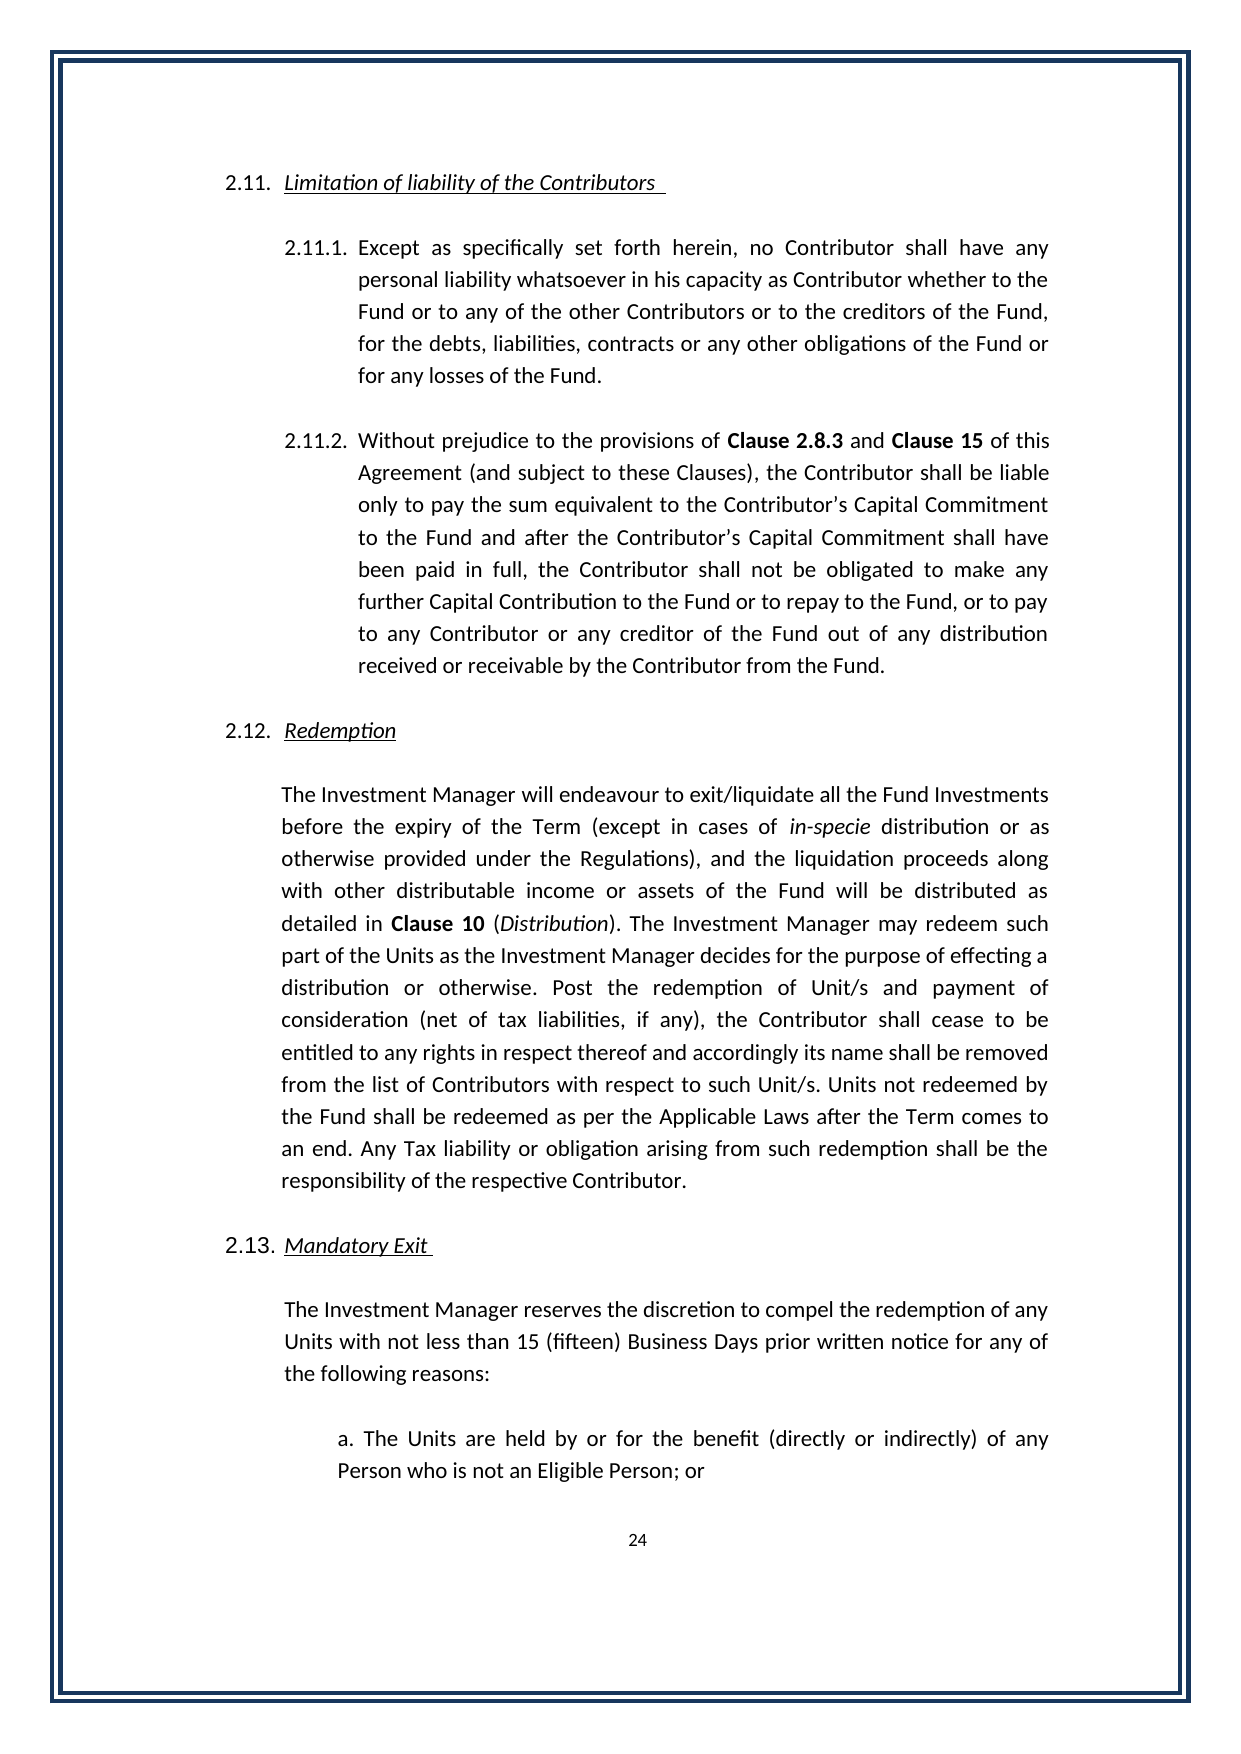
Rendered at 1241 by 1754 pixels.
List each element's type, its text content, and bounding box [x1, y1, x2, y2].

text The Investment Manager will endeavour to exit/liquidate all the Fund Investments before the expiry of the Term (except in cases of in-specie distribution or as otherwise provided under the Regulations), and the liquidation proceeds along with other distributable income or assets of the Fund will be distributed as detailed in Clause 10 (Distribution). The Investment Manager may redeem such part of the Units as the Investment Manager decides for the purpose of effecting a distribution or otherwise. Post the redemption of Unit/s and payment of consideration (net of tax liabilities, if any), the Contributor shall cease to be entitled to any rights in respect thereof and accordingly its name shall be removed from the list of Contributors with respect to such Unit/s. Units not redeemed by the Fund shall be redeemed as per the Applicable Laws after the Term comes to an end. Any Tax liability or obligation arising from such redemption shall be the responsibility of the respective Contributor. [281, 780, 1050, 1194]
text a. The Units are held by or for the benefit (directly or indirectly) of any Person who is not an Eligible Person; or [337, 1424, 1050, 1484]
list Limitation of liability of the Contributors [225, 168, 1050, 197]
list Mandatory Exit [225, 1231, 1050, 1259]
list Except as specifically set forth herein, no Contributor shall have any personal liability whatsoever in his capacity as Contributor whether to the Fund or to any of the other Contributors or to the creditors of the Fund, for the debts, liabilities, contracts or any other obligations of the Fund or for any losses of the Fund. [284, 233, 1050, 390]
list Redemption [225, 716, 1050, 744]
list Without prejudice to the provisions of Clause 2.8.3 and Clause 15 of this Agreement (and subject to these Clauses), the Contributor shall be liable only to pay the sum equivalent to the Contributor’s Capital Commitment to the Fund and after the Contributor’s Capital Commitment shall have been paid in full, the Contributor shall not be obligated to make any further Capital Contribution to the Fund or to repay to the Fund, or to pay to any Contributor or any creditor of the Fund out of any distribution received or receivable by the Contributor from the Fund. [284, 426, 1050, 679]
text The Investment Manager reserves the discretion to compel the redemption of any Units with not less than 15 (fifteen) Business Days prior written notice for any of the following reasons: [284, 1295, 1050, 1387]
